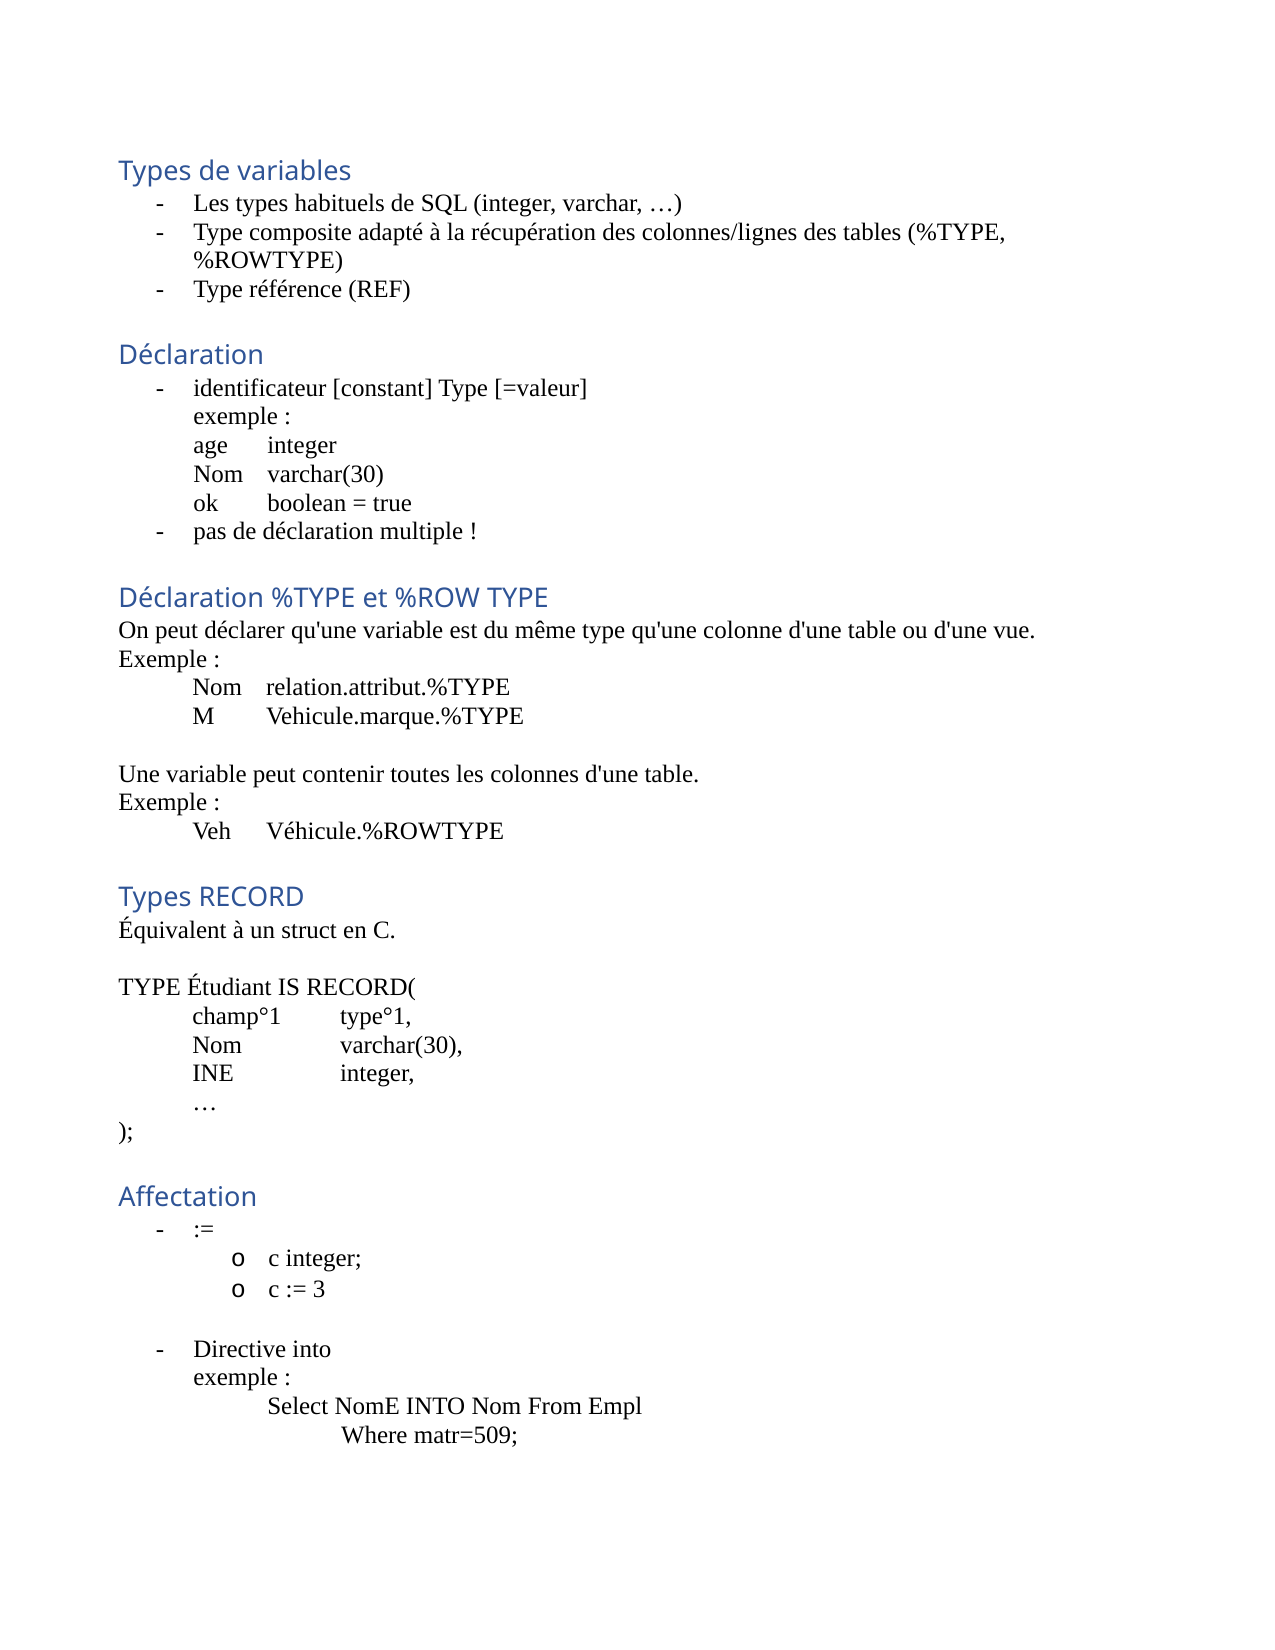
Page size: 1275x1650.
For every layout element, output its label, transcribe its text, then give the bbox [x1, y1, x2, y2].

text Exemple : [118, 644, 1157, 672]
list Where matr=509; [193, 1420, 1157, 1449]
list c integer; [231, 1243, 1157, 1274]
subtitle Déclaration [118, 336, 1157, 373]
subtitle Déclaration %TYPE et %ROW TYPE [118, 578, 1157, 615]
text Veh Véhicule.%ROWTYPE [118, 816, 1157, 845]
list age integer [193, 430, 1157, 459]
subtitle Affectation [118, 1178, 1157, 1214]
list := [156, 1214, 1157, 1243]
text Une variable peut contenir toutes les colonnes d'une table. [118, 759, 1157, 787]
text TYPE Étudiant IS RECORD( [118, 972, 1157, 1001]
text On peut déclarer qu'une variable est du même type qu'une colonne d'une table ou d'une vue. [118, 615, 1157, 644]
subtitle Types RECORD [118, 878, 1157, 915]
list identificateur [constant] Type [=valeur] [156, 373, 1157, 401]
list Nom varchar(30) [193, 459, 1157, 488]
text INE integer, [118, 1058, 1157, 1087]
text Nom varchar(30), [118, 1030, 1157, 1058]
list Select NomE INTO Nom From Empl [193, 1391, 1157, 1420]
text Équivalent à un struct en C. [118, 915, 1157, 943]
list pas de déclaration multiple ! [156, 516, 1157, 545]
list Directive into [156, 1334, 1157, 1362]
list Type composite adapté à la récupération des colonnes/lignes des tables (%TYPE, %ROWTYPE) [156, 217, 1157, 274]
text Nom relation.attribut.%TYPE [118, 672, 1157, 701]
list c := 3 [231, 1274, 1157, 1305]
text champ°1 type°1, [118, 1001, 1157, 1030]
subtitle Types de variables [118, 151, 1157, 188]
list exemple : [193, 1362, 1157, 1391]
list ok boolean = true [193, 488, 1157, 516]
text Exemple : [118, 787, 1157, 816]
text ); [118, 1116, 1157, 1145]
list Type référence (REF) [156, 274, 1157, 303]
text M Vehicule.marque.%TYPE [118, 701, 1157, 730]
list Les types habituels de SQL (integer, varchar, …) [156, 188, 1157, 217]
text … [118, 1087, 1157, 1116]
list exemple : [193, 401, 1157, 430]
